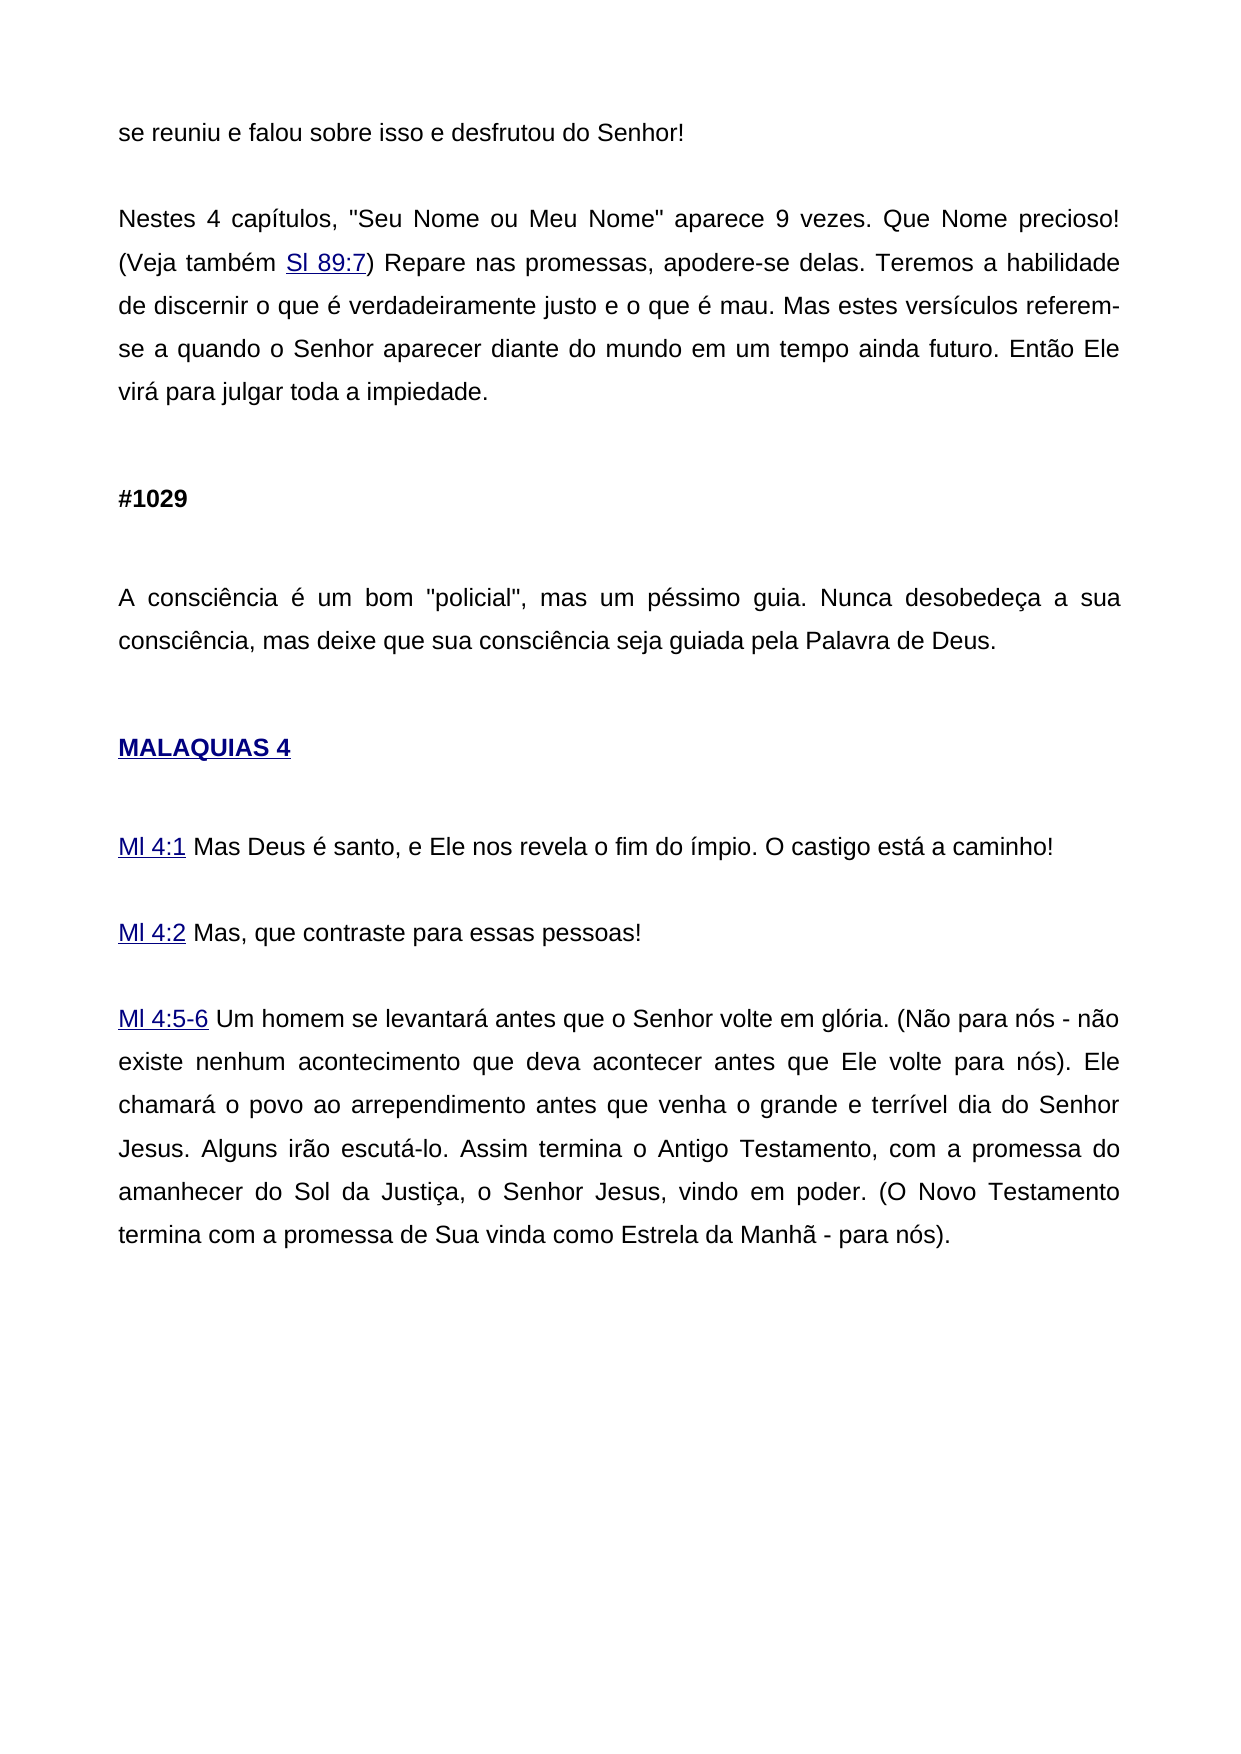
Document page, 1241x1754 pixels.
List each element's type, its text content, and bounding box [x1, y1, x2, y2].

text se reuniu e falou sobre isso e desfrutou do Senhor! [118, 118, 1122, 147]
subtitle MALAQUIAS 4 [118, 733, 1122, 762]
text Nestes 4 capítulos, "Seu Nome ou Meu Nome" aparece 9 vezes. Que Nome precioso! (Veja também Sl 89:7) Repare nas promessas, apodere-se delas. Teremos a habilidade de discernir o que é verdadeiramente justo e o que é mau. Mas estes versículos referem-se a quando o Senhor aparecer diante do mundo em um tempo ainda futuro. Então Ele virá para julgar toda a impiedade. [118, 204, 1122, 406]
text Ml 4:5-6 Um homem se levantará antes que o Senhor volte em glória. (Não para nós - não existe nenhum acontecimento que deva acontecer antes que Ele volte para nós). Ele chamará o povo ao arrependimento antes que venha o grande e terrível dia do Senhor Jesus. Alguns irão escutá-lo. Assim termina o Antigo Testamento, com a promessa do amanhecer do Sol da Justiça, o Senhor Jesus, vindo em poder. (O Novo Testamento termina com a promessa de Sua vinda como Estrela da Manhã - para nós). [118, 1004, 1122, 1248]
text Ml 4:2 Mas, que contraste para essas pessoas! [118, 918, 1122, 947]
text A consciência é um bom "policial", mas um péssimo guia. Nunca desobedeça a sua consciência, mas deixe que sua consciência seja guiada pela Palavra de Deus. [118, 583, 1122, 654]
subtitle #1029 [118, 484, 1122, 513]
text Ml 4:1 Mas Deus é santo, e Ele nos revela o fim do ímpio. O castigo está a caminho! [118, 832, 1122, 860]
